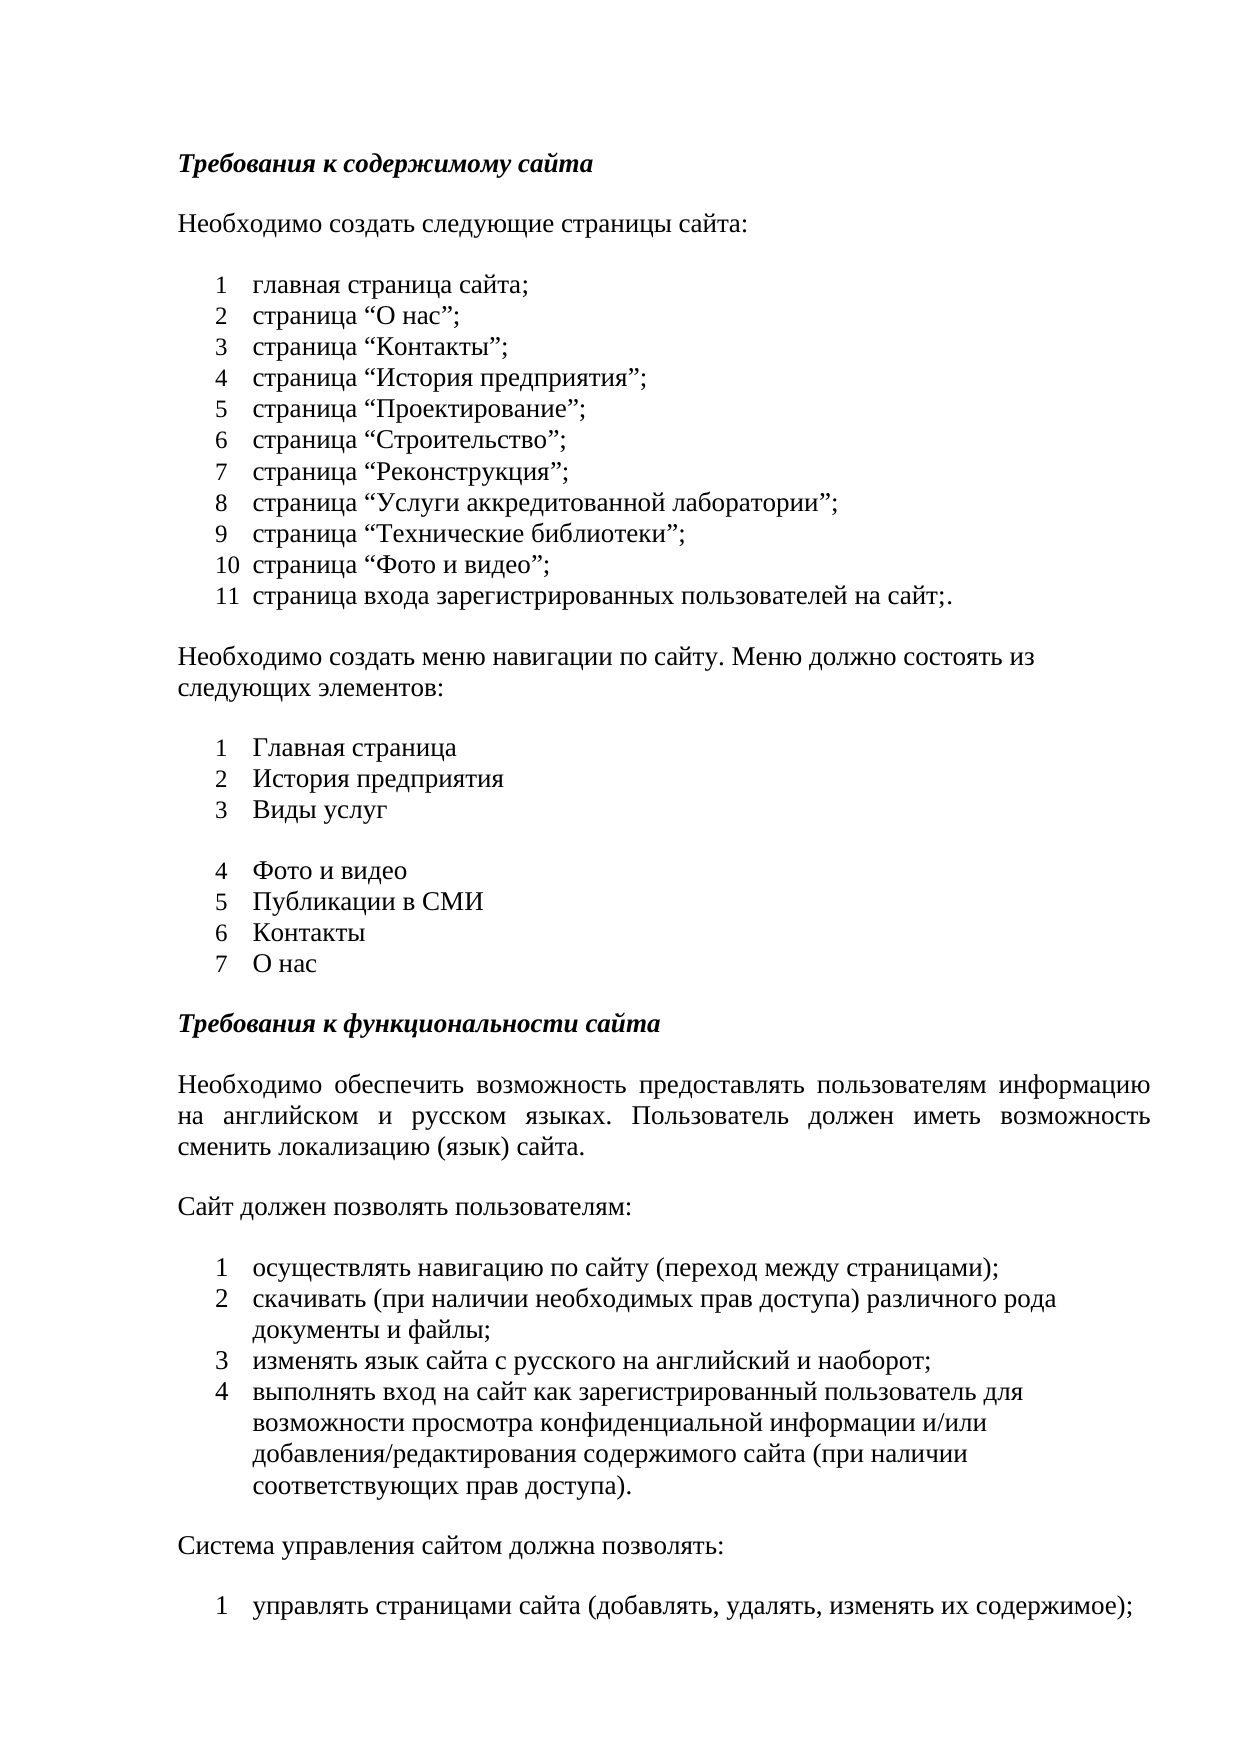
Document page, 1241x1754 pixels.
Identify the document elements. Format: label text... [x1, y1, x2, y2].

text Система управления сайтом должна позволять: [177, 1529, 1152, 1560]
text Сайт должен позволять пользователям: [177, 1190, 1152, 1222]
list Главная страница [215, 731, 1152, 762]
list страница “Контакты”; [215, 330, 1152, 361]
text Требования к функциональности сайта [177, 1007, 1152, 1039]
list страница “Реконструкция”; [215, 455, 1152, 486]
list скачивать (при наличии необходимых прав доступа) различного рода документы и файлы; [215, 1282, 1152, 1344]
list управлять страницами сайта (добавлять, удалять, изменять их содержимое); [215, 1589, 1152, 1621]
list Публикации в СМИ [215, 885, 1152, 916]
text Необходимо обеспечить возможность предоставлять пользователям информацию на английском и русском языках. Пользователь должен иметь возможность сменить локализацию (язык) сайта. [177, 1068, 1152, 1161]
list страница “Услуги аккредитованной лаборатории”; [215, 486, 1152, 517]
list страница “Строительство”; [215, 424, 1152, 455]
list выполнять вход на сайт как зарегистрированный пользователь для возможности просмотра конфиденциальной информации и/или добавления/редактирования содержимого сайта (при наличии соответствующих прав доступа). [215, 1375, 1152, 1500]
list страница “Фото и видео”; [215, 548, 1152, 579]
list страница входа зарегистрированных пользователей на сайт;. [215, 579, 1152, 611]
list страница “О нас”; [215, 299, 1152, 330]
list страница “Проектирование”; [215, 392, 1152, 424]
list История предприятия [215, 762, 1152, 793]
list главная страница сайта; [215, 268, 1152, 299]
text Требования к содержимому сайта [177, 147, 1152, 178]
text Необходимо создать следующие страницы сайта: [177, 208, 1152, 239]
list Виды услуг [215, 793, 1152, 824]
list страница “Технические библиотеки”; [215, 517, 1152, 548]
text Необходимо создать меню навигации по сайту. Меню должно состоять из следующих элементов: [177, 640, 1152, 702]
list изменять язык сайта с русского на английский и наоборот; [215, 1344, 1152, 1375]
list Фото и видео [215, 854, 1152, 885]
list Контакты [215, 916, 1152, 947]
list осуществлять навигацию по сайту (переход между страницами); [215, 1251, 1152, 1282]
list О нас [215, 947, 1152, 978]
list страница “История предприятия”; [215, 361, 1152, 392]
